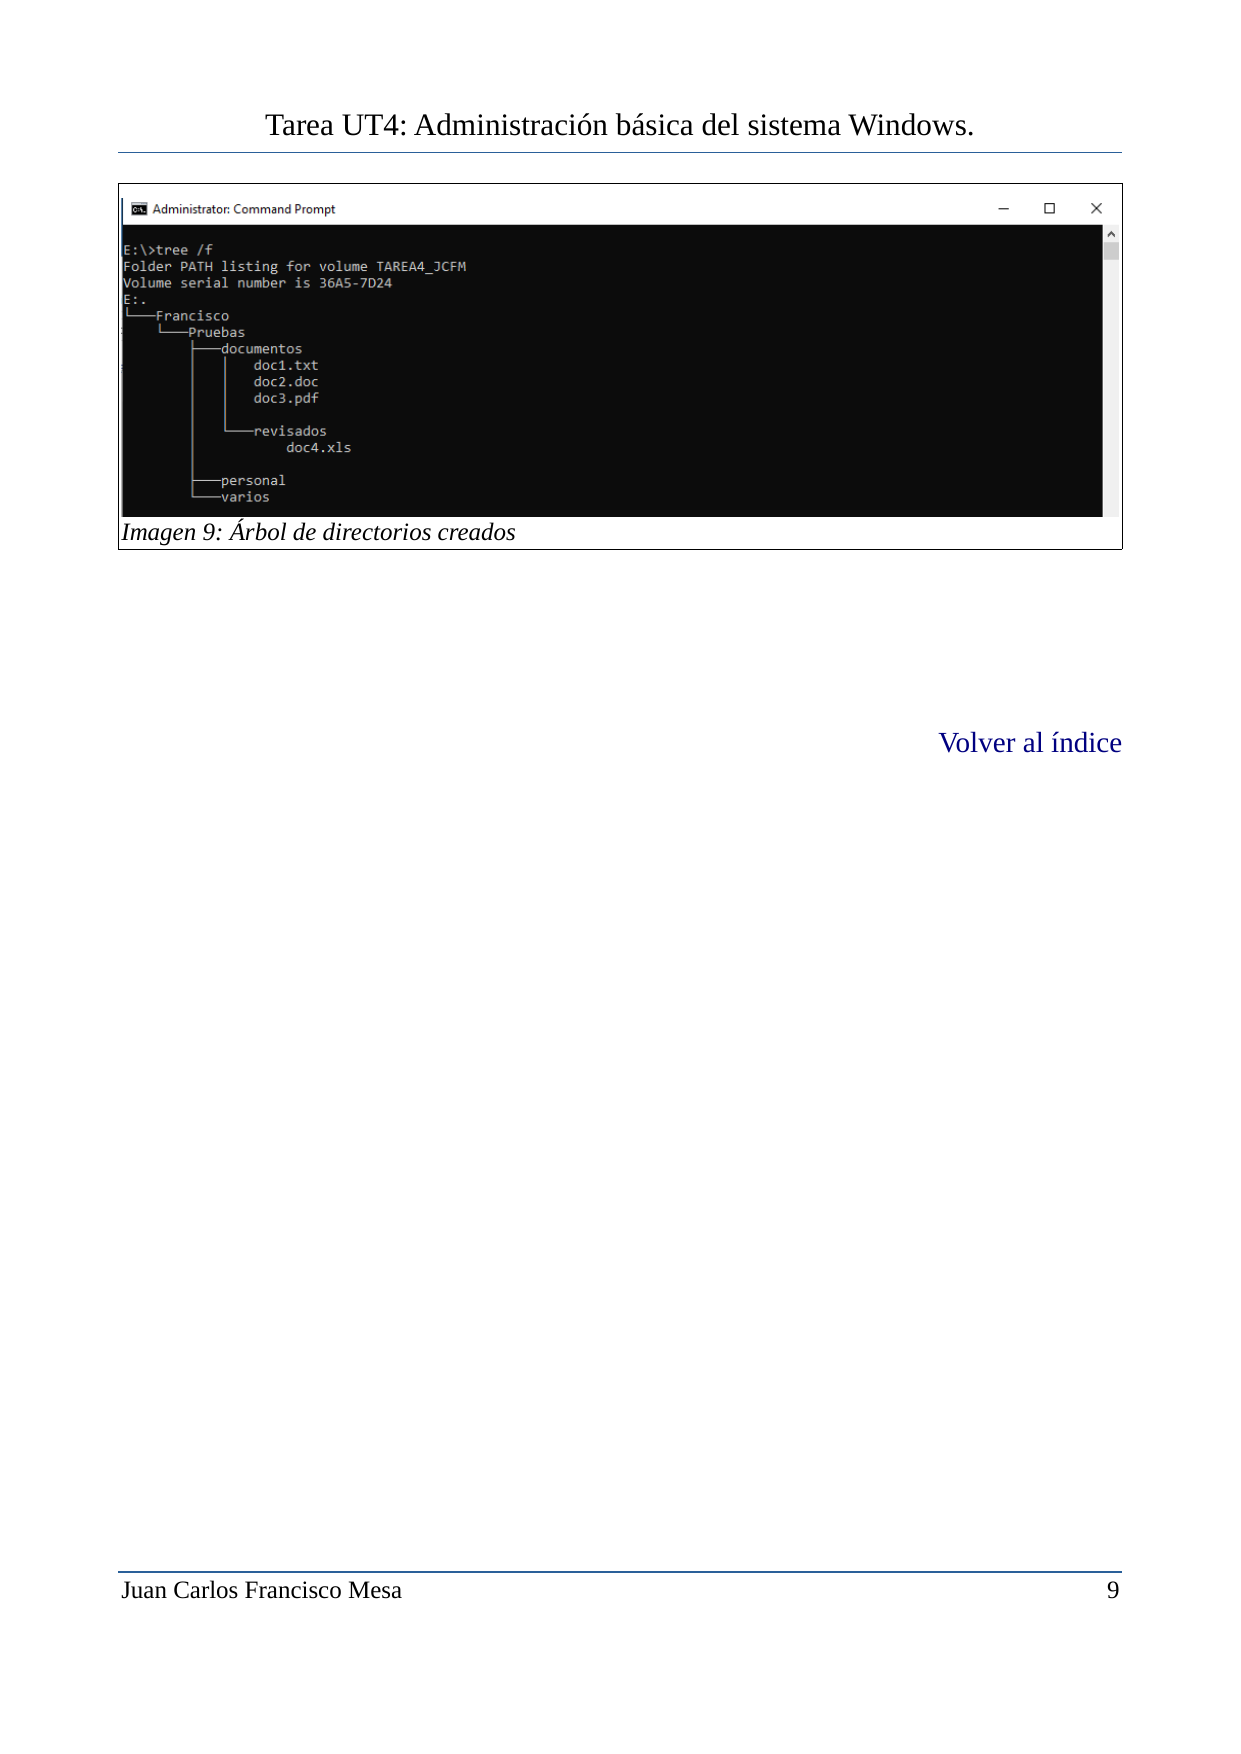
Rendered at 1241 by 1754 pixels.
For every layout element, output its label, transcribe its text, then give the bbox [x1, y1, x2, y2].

picture [121, 198, 1119, 517]
text Imagen 9: Árbol de directorios creados [121, 517, 1119, 546]
text Volver al índice [118, 725, 1122, 758]
